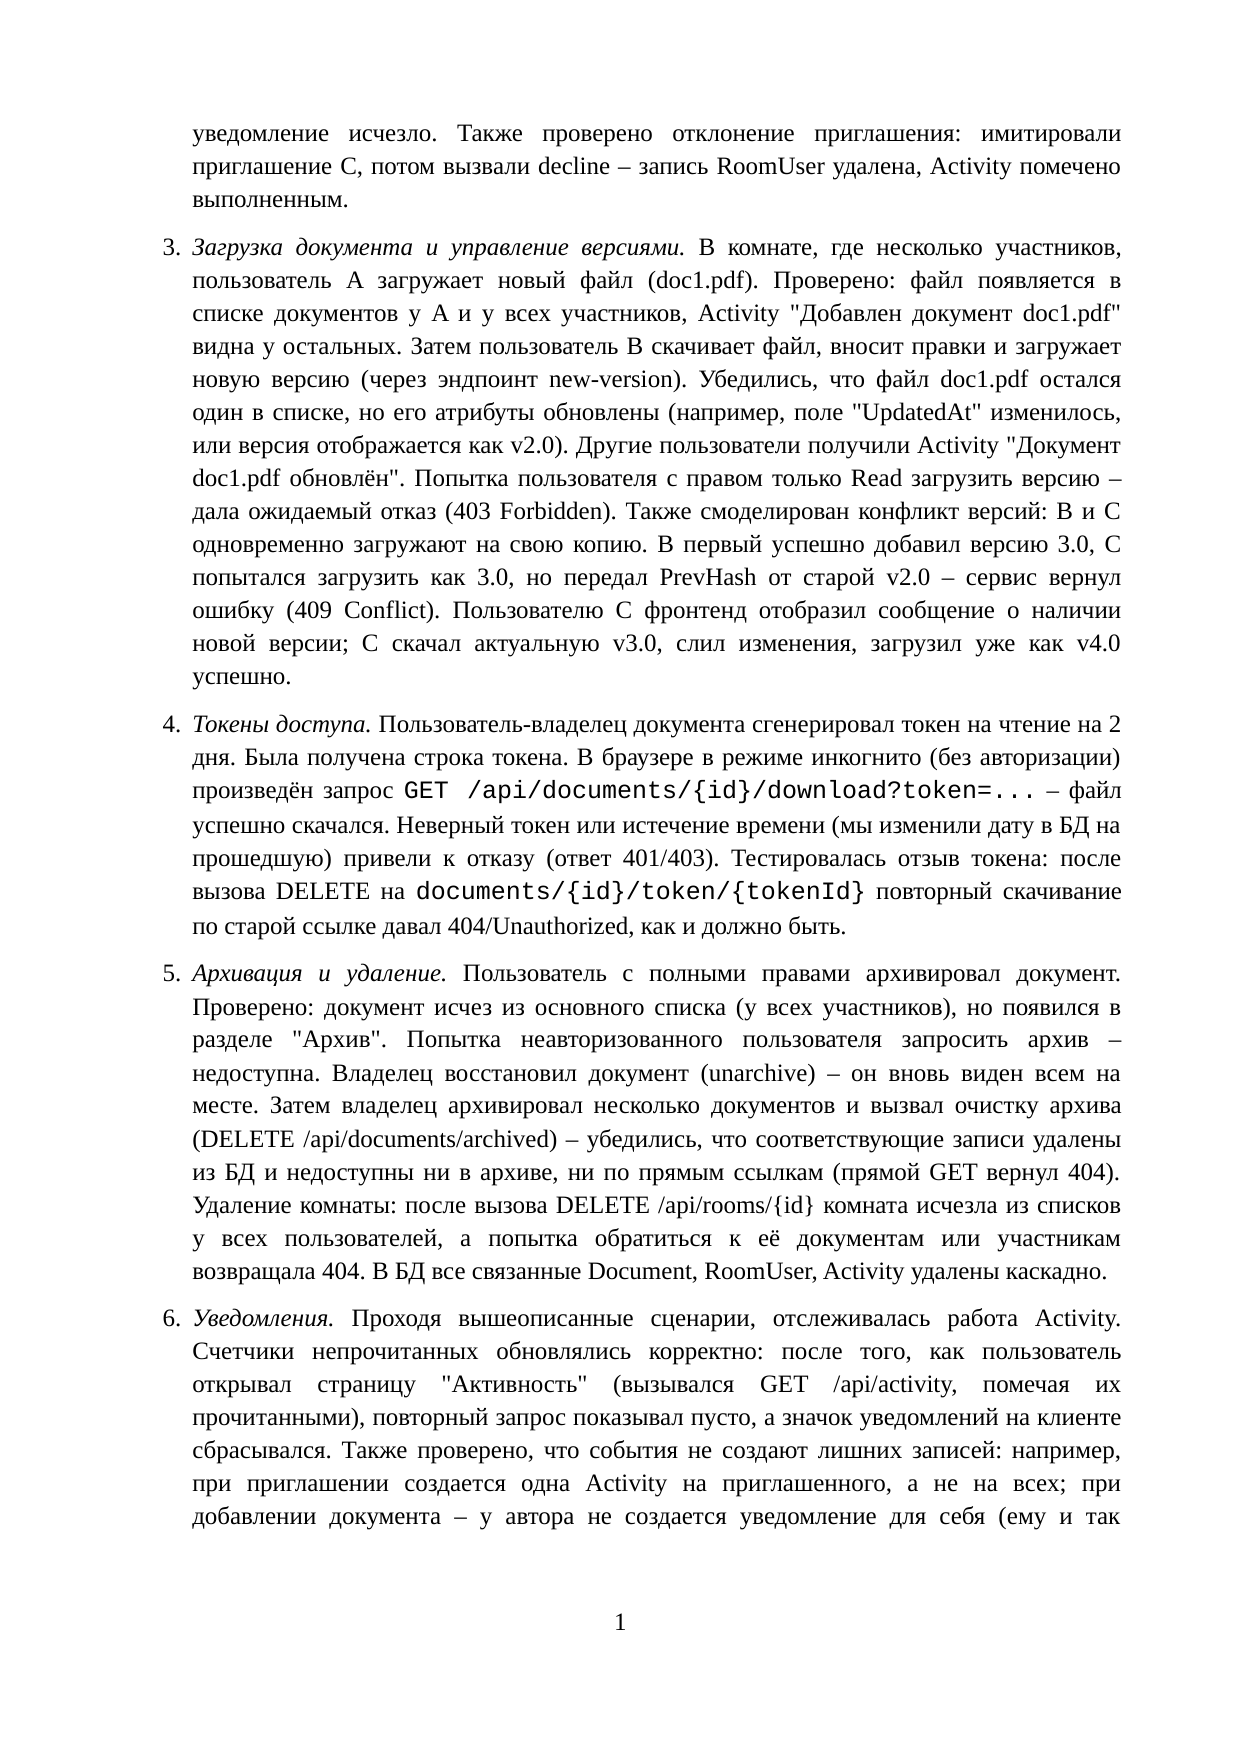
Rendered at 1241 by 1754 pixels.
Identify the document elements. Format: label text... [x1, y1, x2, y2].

list Уведомления. Проходя вышеописанные сценарии, отслеживалась работа Activity. Счетчики непрочитанных обновлялись корректно: после того, как пользователь открывал страницу "Активность" (вызывался GET /api/activity, помечая их прочитанными), повторный запрос показывал пусто, а значок уведомлений на клиенте сбрасывался. Также проверено, что события не создают лишних записей: например, при приглашении создается одна Activity на приглашенного, а не на всех; при добавлении документа – у автора не создается уведомление для себя (ему и так [162, 1303, 1122, 1530]
list Архивация и удаление. Пользователь с полными правами архивировал документ. Проверено: документ исчез из основного списка (у всех участников), но появился в разделе "Архив". Попытка неавторизованного пользователя запросить архив – недоступна. Владелец восстановил документ (unarchive) – он вновь виден всем на месте. Затем владелец архивировал несколько документов и вызвал очистку архива (DELETE /api/documents/archived) – убедились, что соответствующие записи удалены из БД и недоступны ни в архиве, ни по прямым ссылкам (прямой GET вернул 404). Удаление комнаты: после вызова DELETE /api/rooms/{id} комната исчезла из списков у всех пользователей, а попытка обратиться к её документам или участникам возвращала 404. В БД все связанные Document, RoomUser, Activity удалены каскадно. [162, 958, 1122, 1284]
list Токены доступа. Пользователь-владелец документа сгенерировал токен на чтение на 2 дня. Была получена строка токена. В браузере в режиме инкогнито (без авторизации) произведён запрос GET /api/documents/{id}/download?token=... – файл успешно скачался. Неверный токен или истечение времени (мы изменили дату в БД на прошедшую) привели к отказу (ответ 401/403). Тестировалась отзыв токена: после вызова DELETE на documents/{id}/token/{tokenId} повторный скачивание по старой ссылке давал 404/Unauthorized, как и должно быть. [162, 709, 1122, 940]
list уведомление исчезло. Также проверено отклонение приглашения: имитировали приглашение C, потом вызвали decline – запись RoomUser удалена, Activity помечено выполненным. [162, 118, 1122, 213]
list Загрузка документа и управление версиями. В комнате, где несколько участников, пользователь A загружает новый файл (doc1.pdf). Проверено: файл появляется в списке документов у A и у всех участников, Activity "Добавлен документ doc1.pdf" видна у остальных. Затем пользователь B скачивает файл, вносит правки и загружает новую версию (через эндпоинт new-version). Убедились, что файл doc1.pdf остался один в списке, но его атрибуты обновлены (например, поле "UpdatedAt" изменилось, или версия отображается как v2.0). Другие пользователи получили Activity "Документ doc1.pdf обновлён". Попытка пользователя с правом только Read загрузить версию – дала ожидаемый отказ (403 Forbidden). Также смоделирован конфликт версий: B и C одновременно загружают на свою копию. B первый успешно добавил версию 3.0, C попытался загрузить как 3.0, но передал PrevHash от старой v2.0 – сервис вернул ошибку (409 Conflict). Пользователю C фронтенд отобразил сообщение о наличии новой версии; C скачал актуальную v3.0, слил изменения, загрузил уже как v4.0 успешно. [162, 232, 1122, 690]
